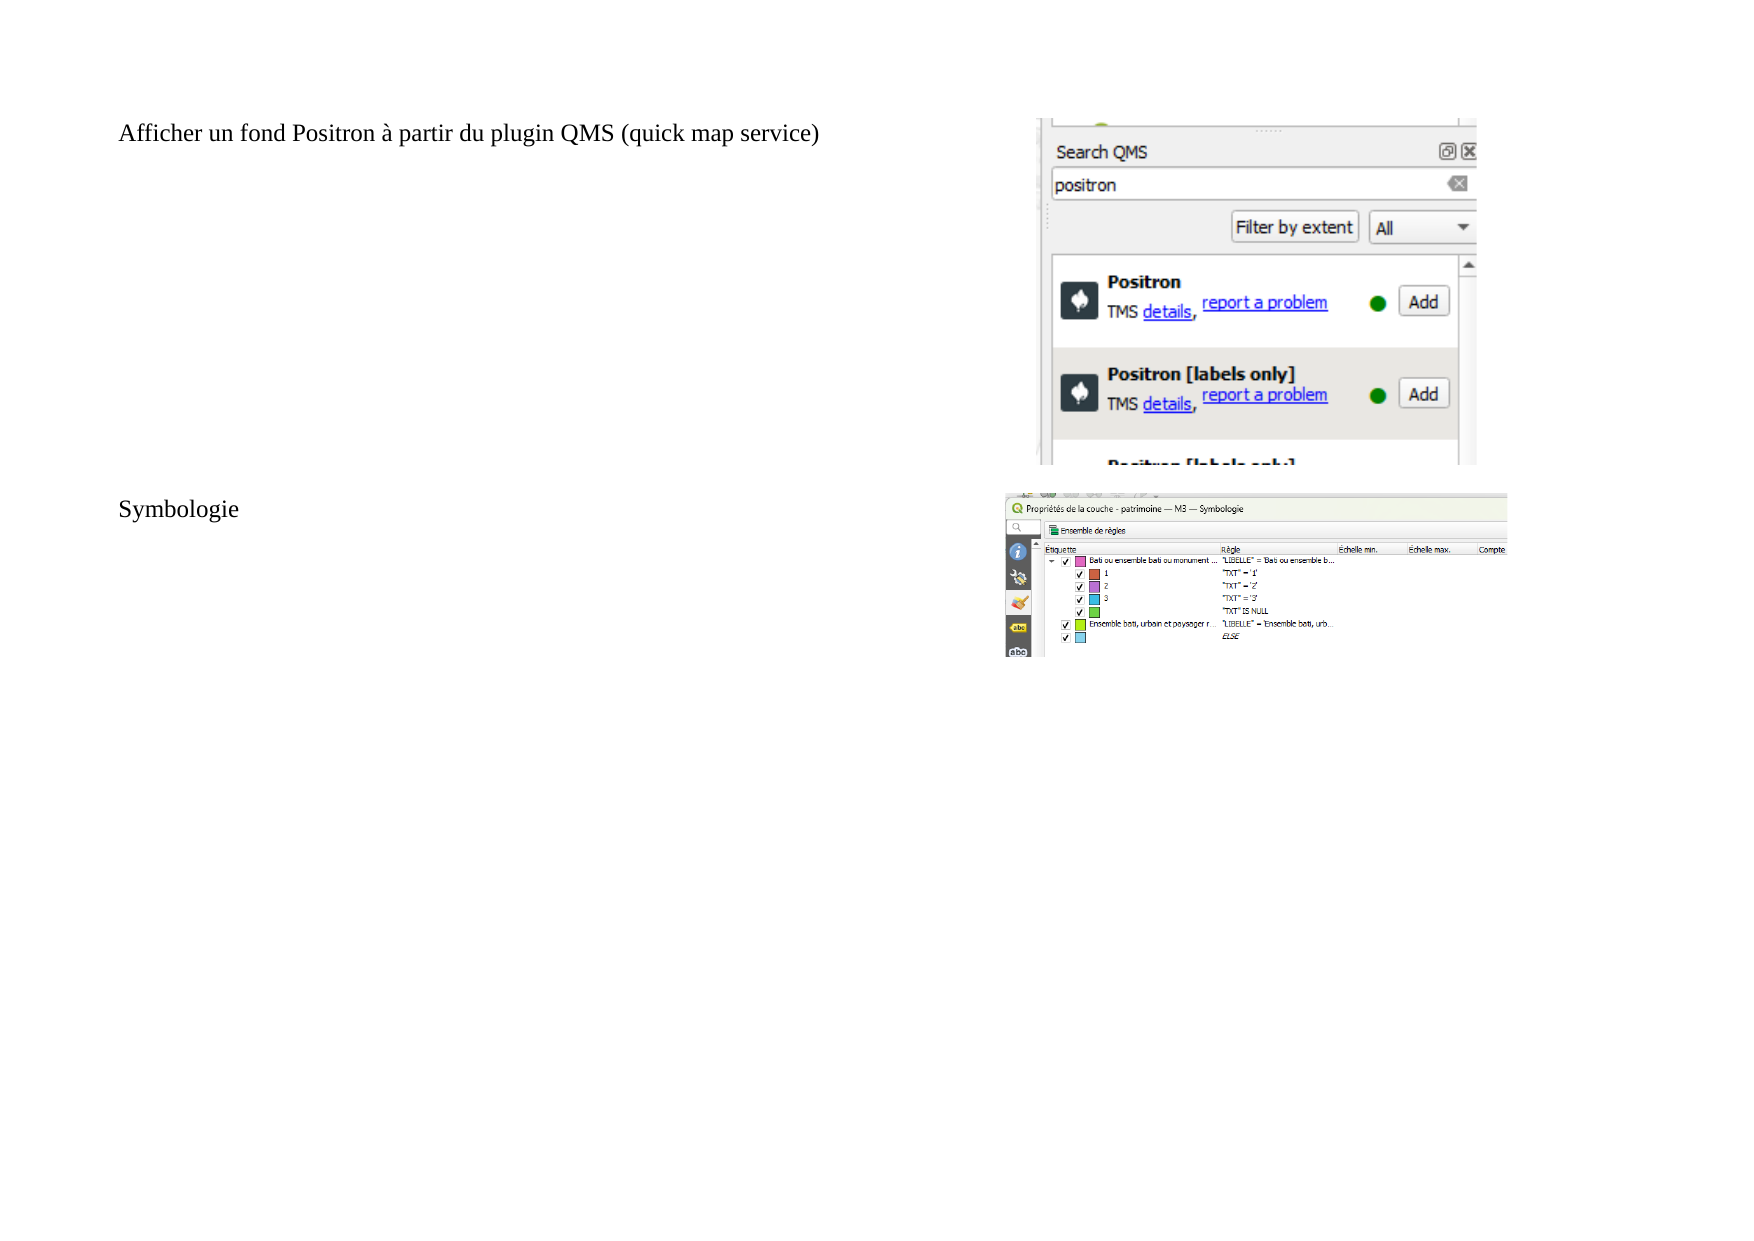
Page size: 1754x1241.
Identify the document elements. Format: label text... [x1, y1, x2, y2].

table_cell [877, 118, 1636, 494]
picture [1005, 493, 1508, 657]
picture [1036, 118, 1477, 465]
table_cell Afficher un fond Positron à partir du plugin QMS (quick map service) [118, 118, 877, 494]
table_cell [877, 494, 1636, 685]
table_cell Symbologie [118, 494, 877, 685]
